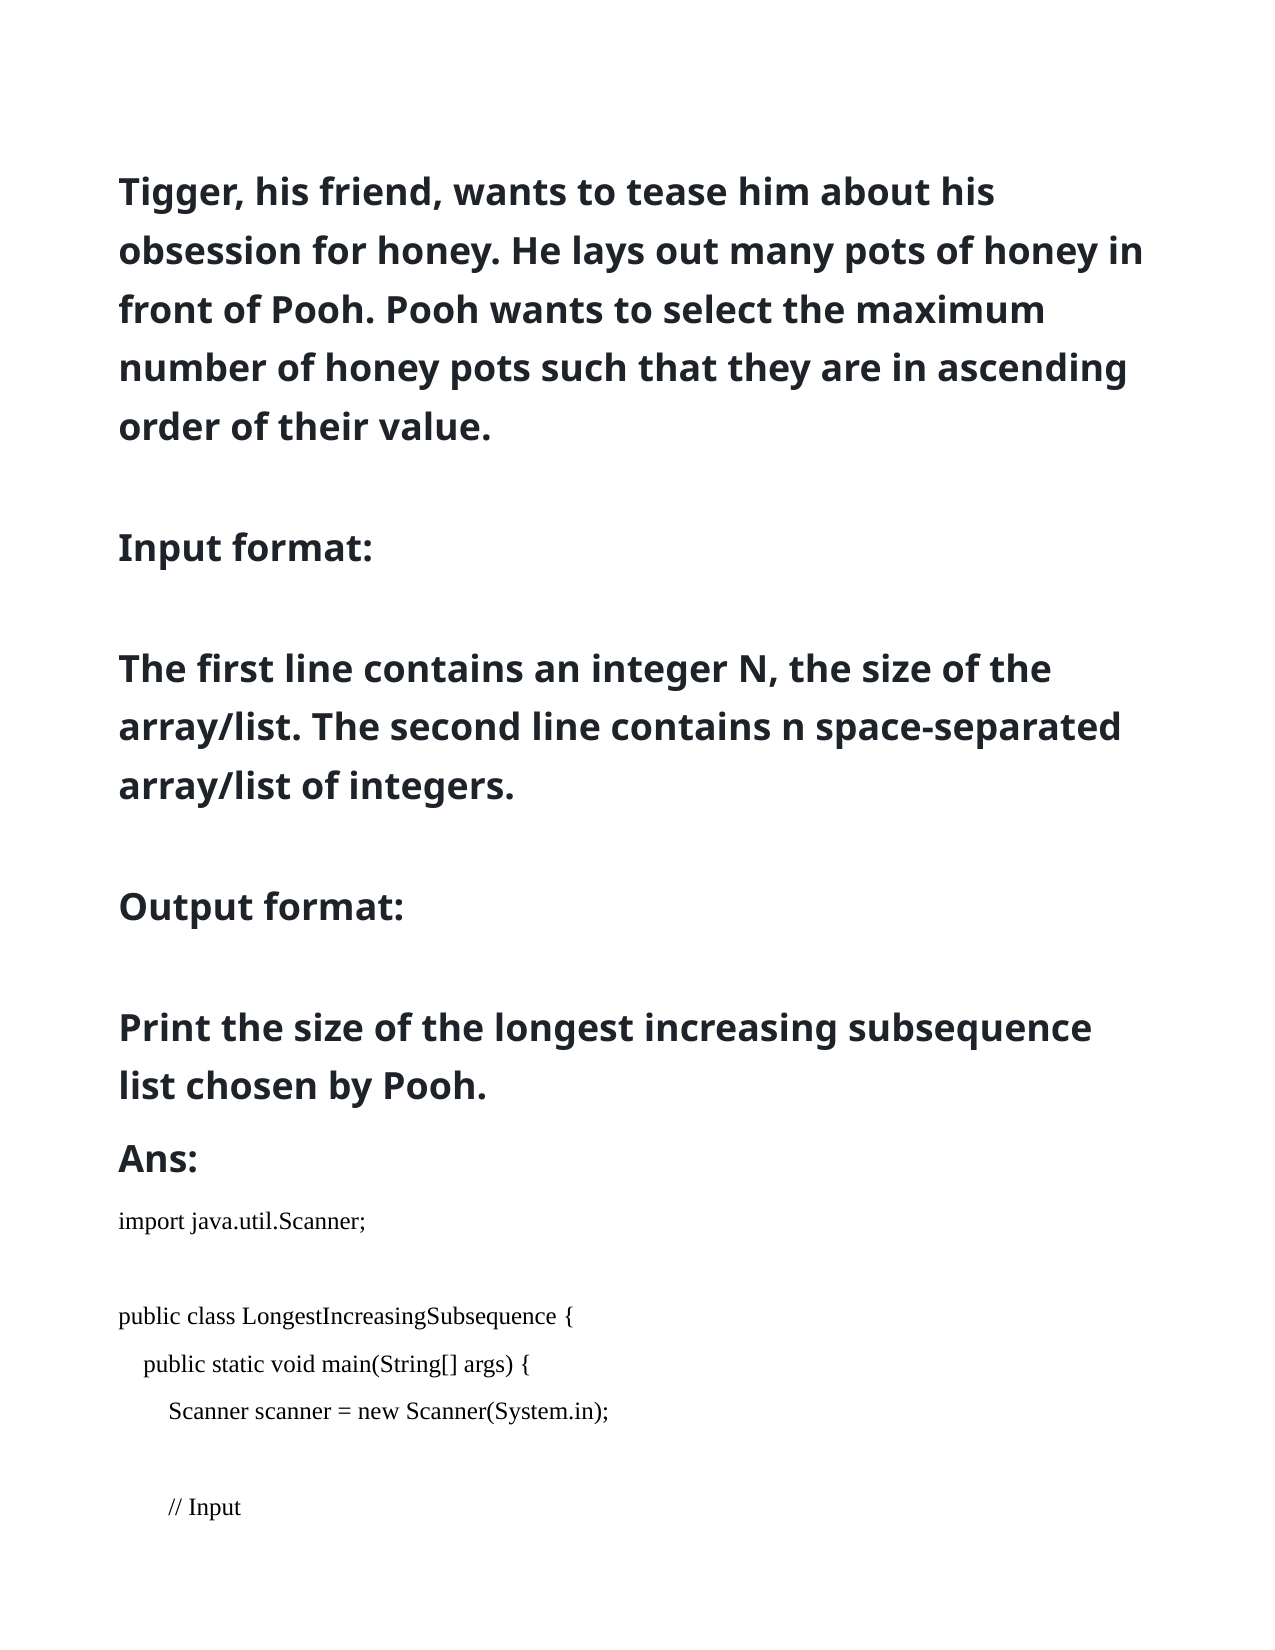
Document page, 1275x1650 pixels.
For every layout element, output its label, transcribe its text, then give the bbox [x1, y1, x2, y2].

text import java.util.Scanner; [118, 1206, 1157, 1235]
text Tigger, his friend, wants to tease him about his obsession for honey. He lays out many pots of honey in front of Pooh. Pooh wants to select the maximum number of honey pots such that they are in ascending order of their value. [118, 166, 1157, 451]
text public static void main(String[] args) { [118, 1349, 1157, 1378]
text Input format: [118, 521, 1157, 572]
text Print the size of the longest increasing subsequence list chosen by Pooh. [118, 1001, 1157, 1111]
text Output format: [118, 880, 1157, 931]
text Ans: [118, 1133, 1157, 1184]
text Scanner scanner = new Scanner(System.in); [118, 1396, 1157, 1425]
text public class LongestIncreasingSubsequence { [118, 1301, 1157, 1330]
text The first line contains an integer N, the size of the array/list. The second line contains n space-separated array/list of integers. [118, 642, 1157, 810]
text // Input [118, 1492, 1157, 1520]
